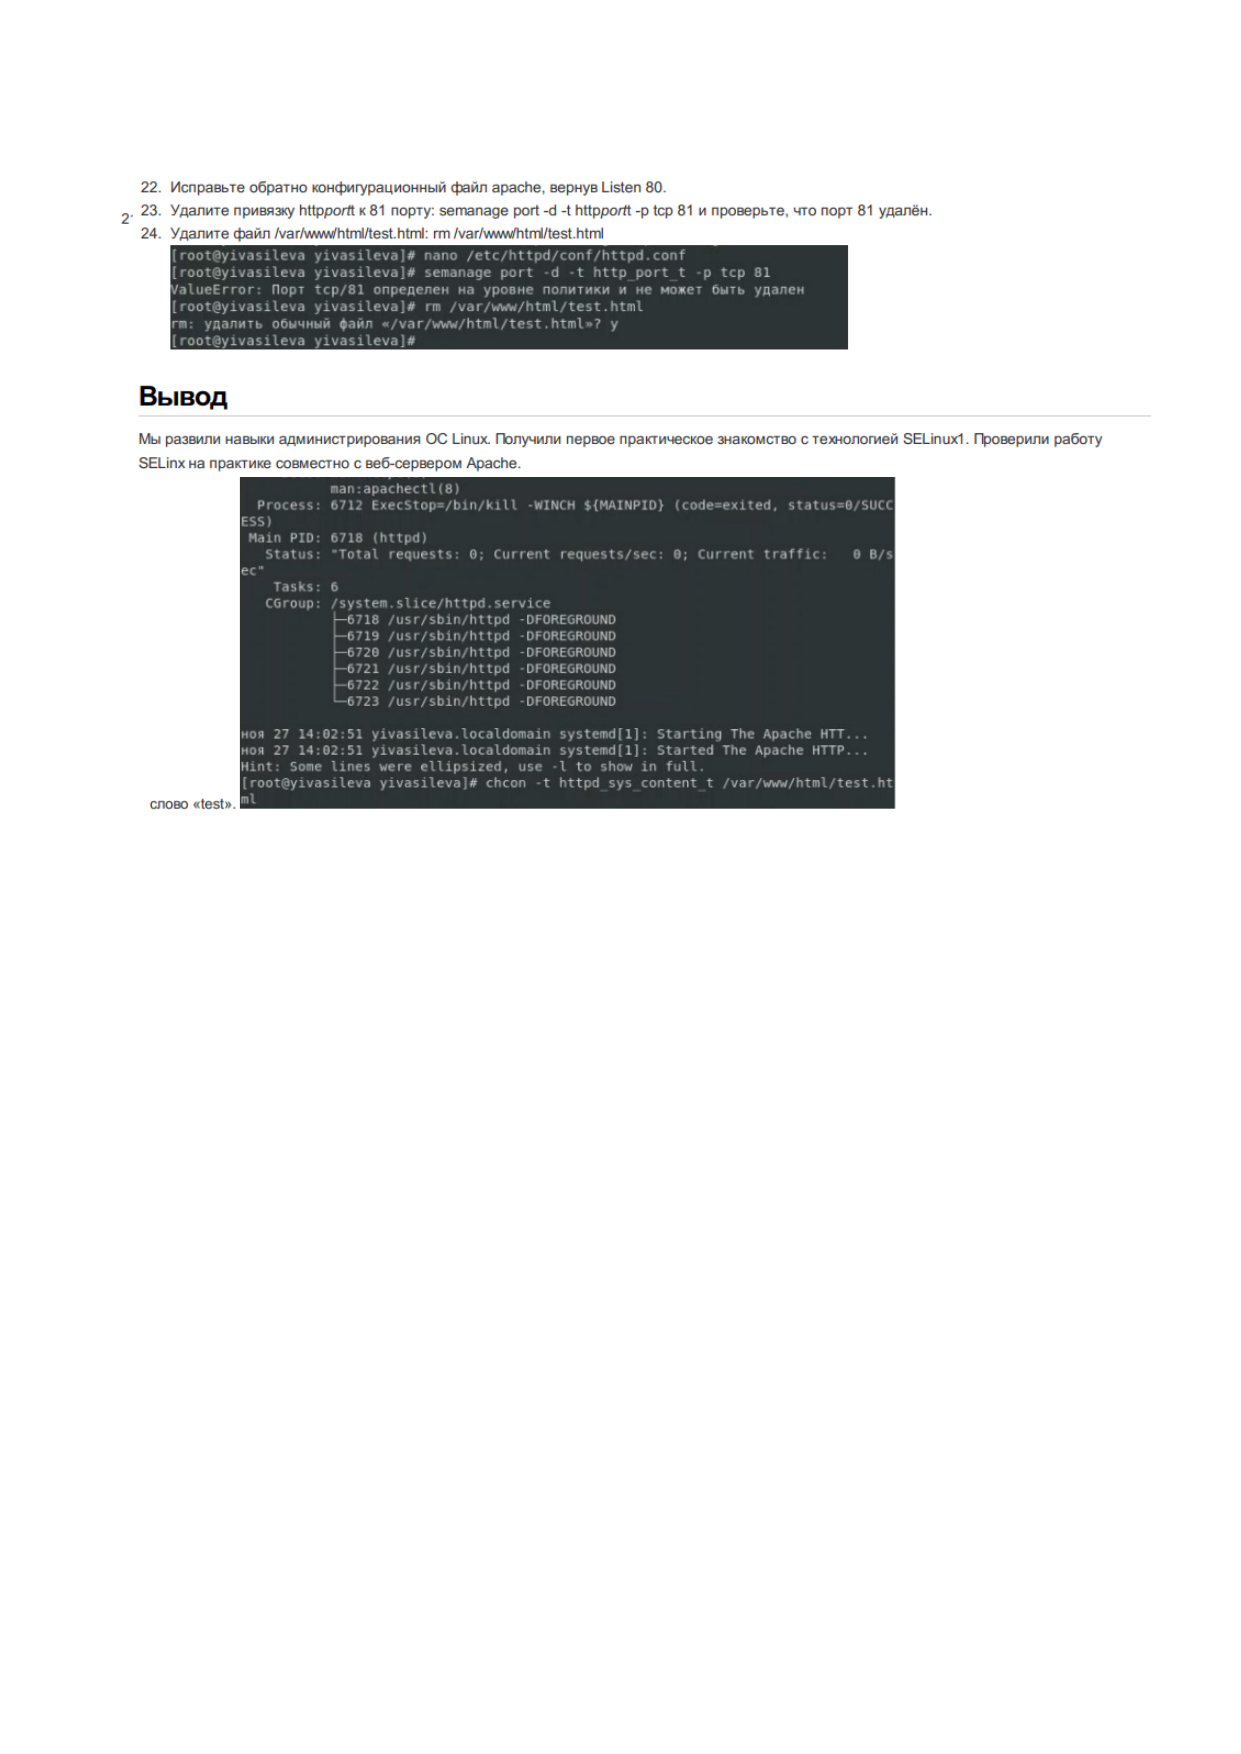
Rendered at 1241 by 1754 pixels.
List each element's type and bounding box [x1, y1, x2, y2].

picture [116, 177, 1159, 814]
